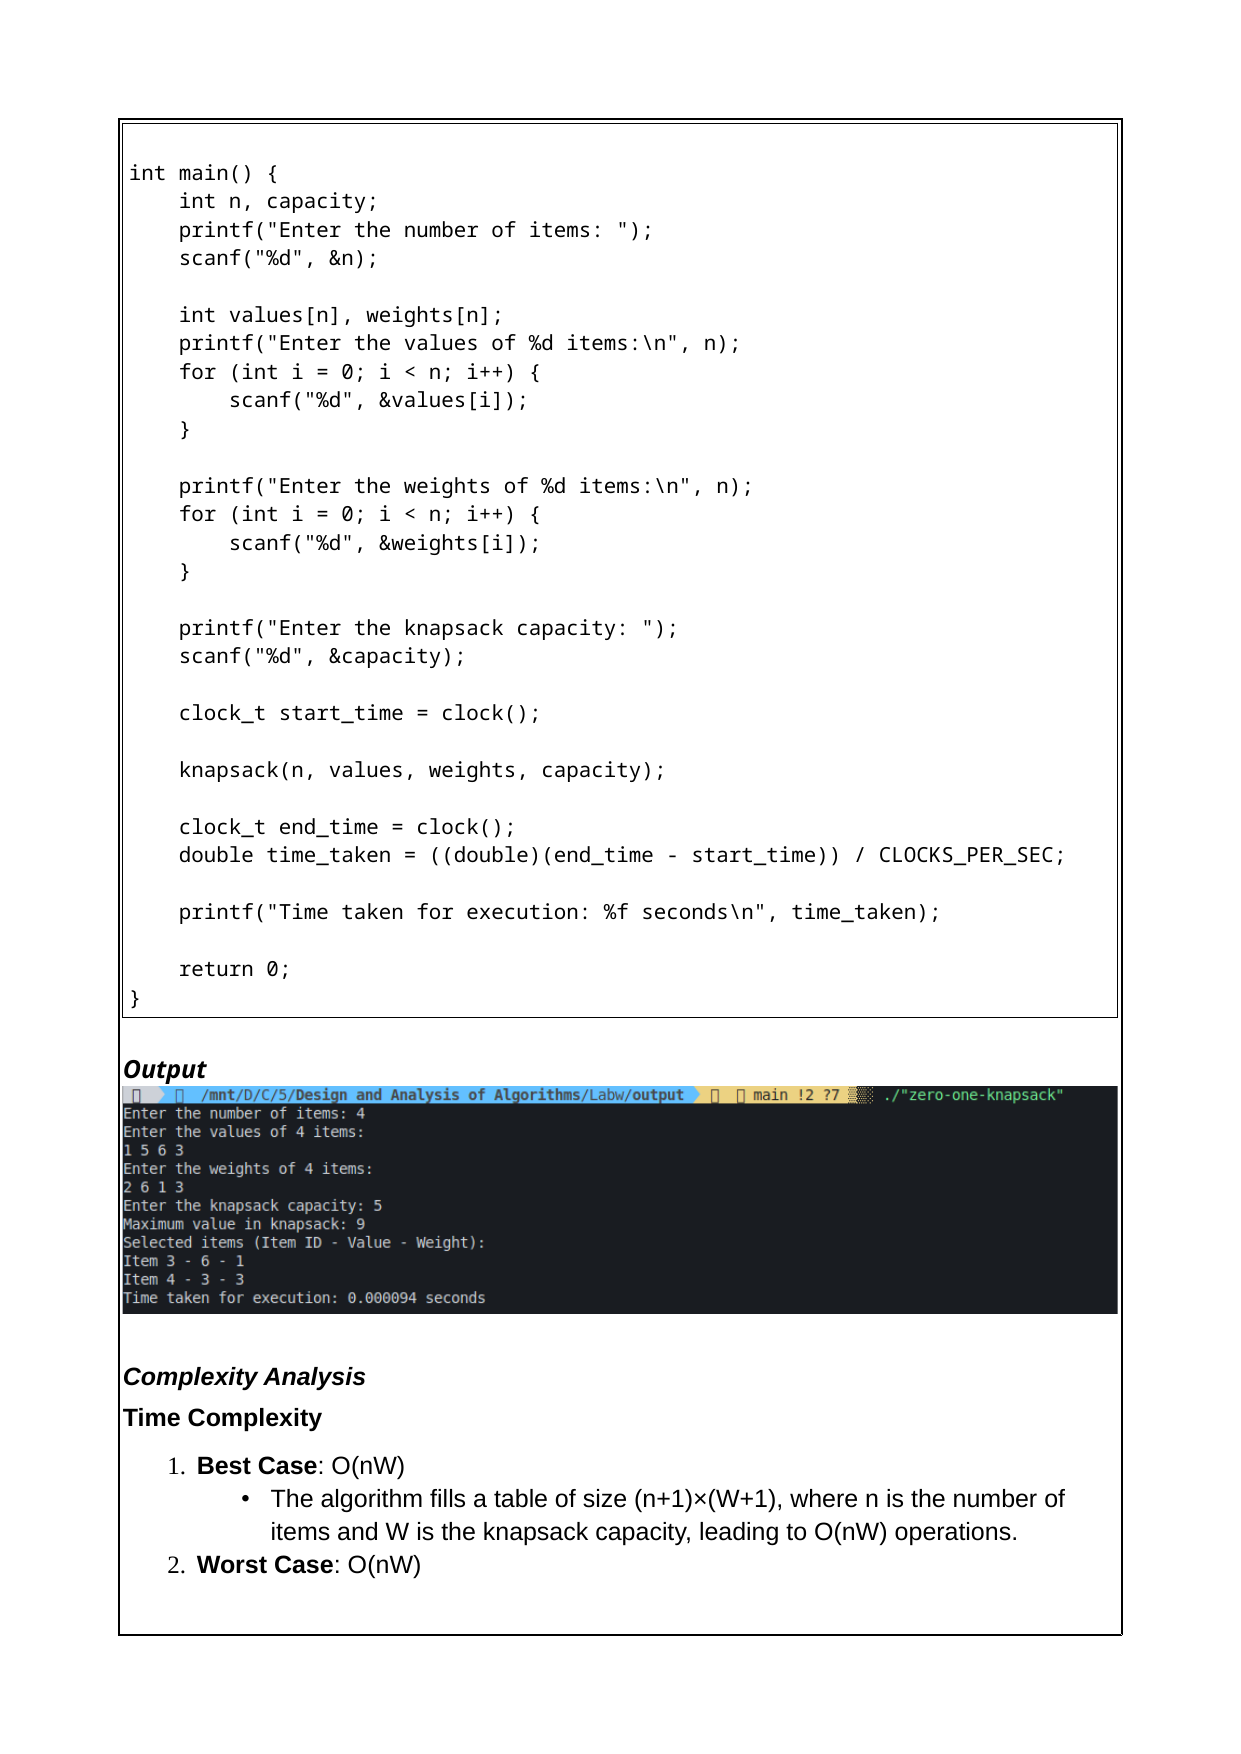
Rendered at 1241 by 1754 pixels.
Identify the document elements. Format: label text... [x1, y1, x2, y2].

subtitle Complexity Analysis [123, 1362, 1118, 1391]
picture [122, 1086, 1118, 1314]
table_header int main() { int n, capacity; printf("Enter the number of items: "); scanf("%d", &n); int values[n], weights[n]; printf("Enter the values of %d items:\n", n); for (int i = 0; i < n; i++) { scanf("%d", &values[i]); } printf("Enter the weights of %d items:\n", n); for (int i = 0; i < n; i++) { scanf("%d", &weights[i]); } printf("Enter the knapsack capacity: "); scanf("%d", &capacity); clock_t start_time = clock(); knapsack(n, values, weights, capacity); clock_t end_time = clock(); double time_taken = ((double)(end_time - start_time)) / CLOCKS_PER_SEC; printf("Time taken for execution: %f seconds\n", time_taken); return 0; } [123, 124, 1117, 1017]
text Output [123, 1018, 1118, 1086]
list Best Case: O(nW) [167, 1451, 1118, 1480]
text Time Complexity [123, 1403, 1118, 1432]
list Worst Case: O(nW) [167, 1550, 1118, 1579]
list The algorithm fills a table of size (n+1)×(W+1), where n is the number of items and W is the knapsack capacity, leading to O(nW) operations. [241, 1484, 1118, 1546]
